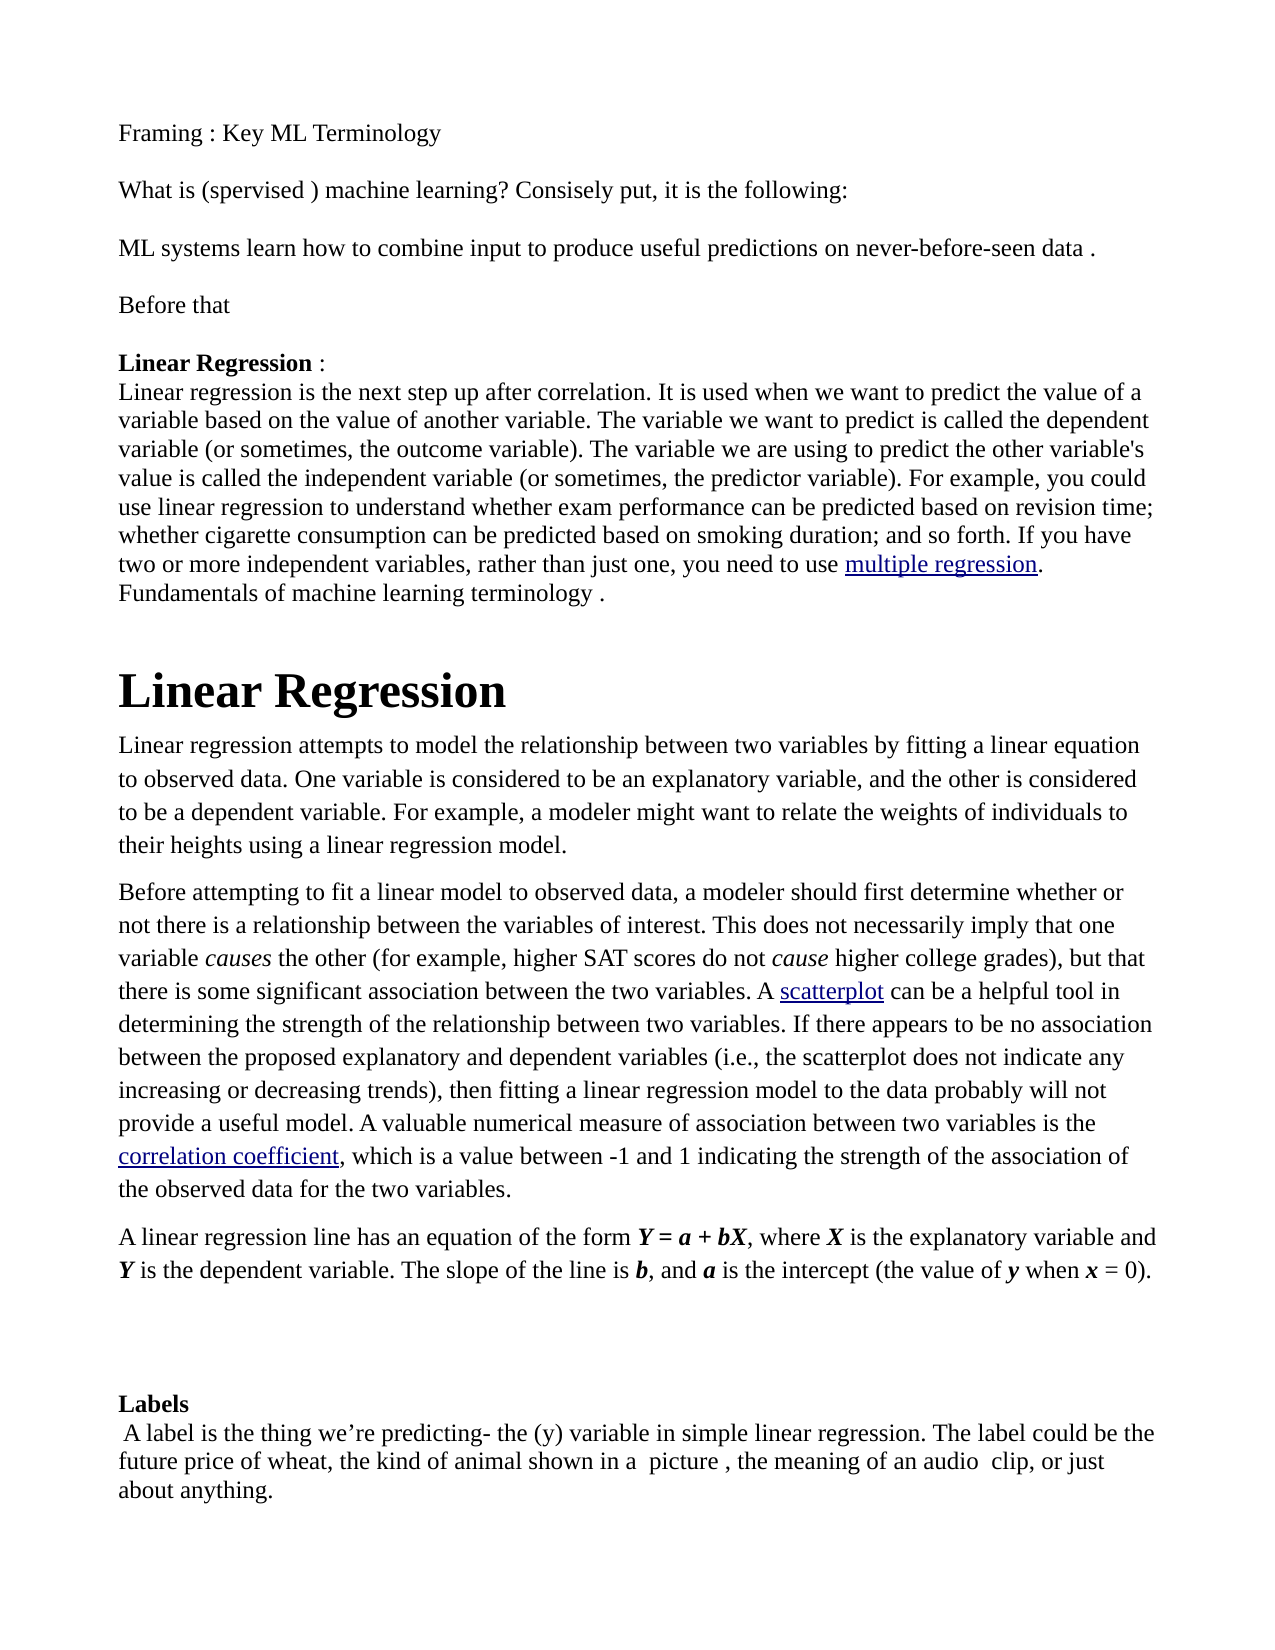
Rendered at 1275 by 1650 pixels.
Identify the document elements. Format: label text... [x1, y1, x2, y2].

subtitle Linear Regression [118, 661, 1157, 718]
text Before attempting to fit a linear model to observed data, a modeler should first determine whether or not there is a relationship between the variables of interest. This does not necessarily imply that one variable causes the other (for example, higher SAT scores do not cause higher college grades), but that there is some significant association between the two variables. A scatterplot can be a helpful tool in determining the strength of the relationship between two variables. If there appears to be no association between the proposed explanatory and dependent variables (i.e., the scatterplot does not indicate any increasing or decreasing trends), then fitting a linear regression model to the data probably will not provide a useful model. A valuable numerical measure of association between two variables is the correlation coefficient, which is a value between -1 and 1 indicating the strength of the association of the observed data for the two variables. [118, 877, 1157, 1203]
text Linear regression attempts to model the relationship between two variables by fitting a linear equation to observed data. One variable is considered to be an explanatory variable, and the other is considered to be a dependent variable. For example, a modeler might want to relate the weights of individuals to their heights using a linear regression model. [118, 731, 1157, 858]
text Linear Regression : [118, 348, 1157, 377]
text A linear regression line has an equation of the form Y = a + bX, where X is the explanatory variable and Y is the dependent variable. The slope of the line is b, and a is the intercept (the value of y when x = 0). [118, 1222, 1157, 1284]
text Framing : Key ML Terminology [118, 118, 1157, 147]
text Fundamentals of machine learning terminology . [118, 578, 1157, 607]
text Linear regression is the next step up after correlation. It is used when we want to predict the value of a variable based on the value of another variable. The variable we want to predict is called the dependent variable (or sometimes, the outcome variable). The variable we are using to predict the other variable's value is called the independent variable (or sometimes, the predictor variable). For example, you could use linear regression to understand whether exam performance can be predicted based on revision time; whether cigarette consumption can be predicted based on smoking duration; and so forth. If you have two or more independent variables, rather than just one, you need to use multiple regression. [118, 377, 1157, 578]
text What is (spervised ) machine learning? Consisely put, it is the following: [118, 176, 1157, 204]
text ML systems learn how to combine input to produce useful predictions on never-before-seen data . [118, 233, 1157, 262]
text Before that [118, 291, 1157, 319]
text Labels [118, 1389, 1157, 1418]
text A label is the thing we’re predicting- the (y) variable in simple linear regression. The label could be the future price of wheat, the kind of animal shown in a picture , the meaning of an audio clip, or just about anything. [118, 1418, 1157, 1504]
